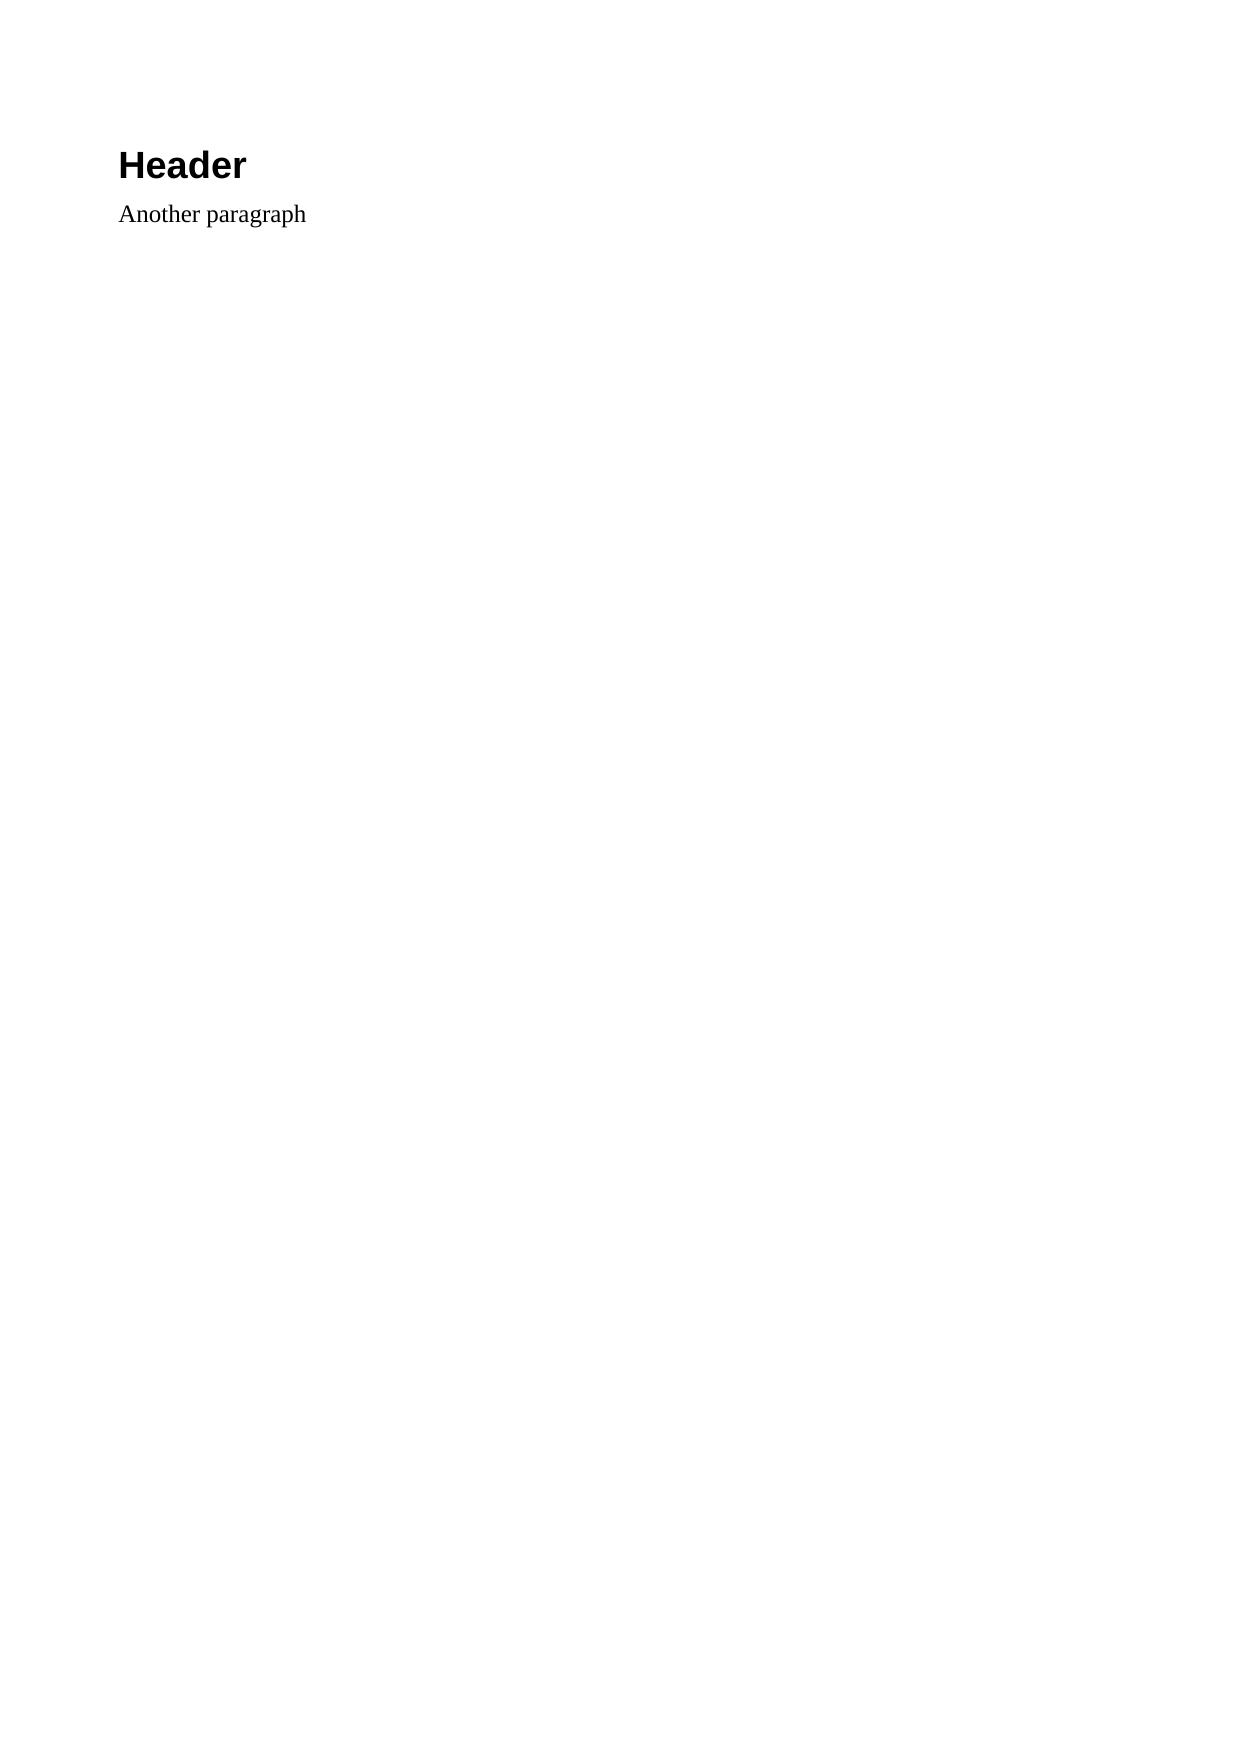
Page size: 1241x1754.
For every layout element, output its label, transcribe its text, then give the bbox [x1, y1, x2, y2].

text Another paragraph [118, 199, 1122, 228]
subtitle Header [118, 143, 1122, 187]
